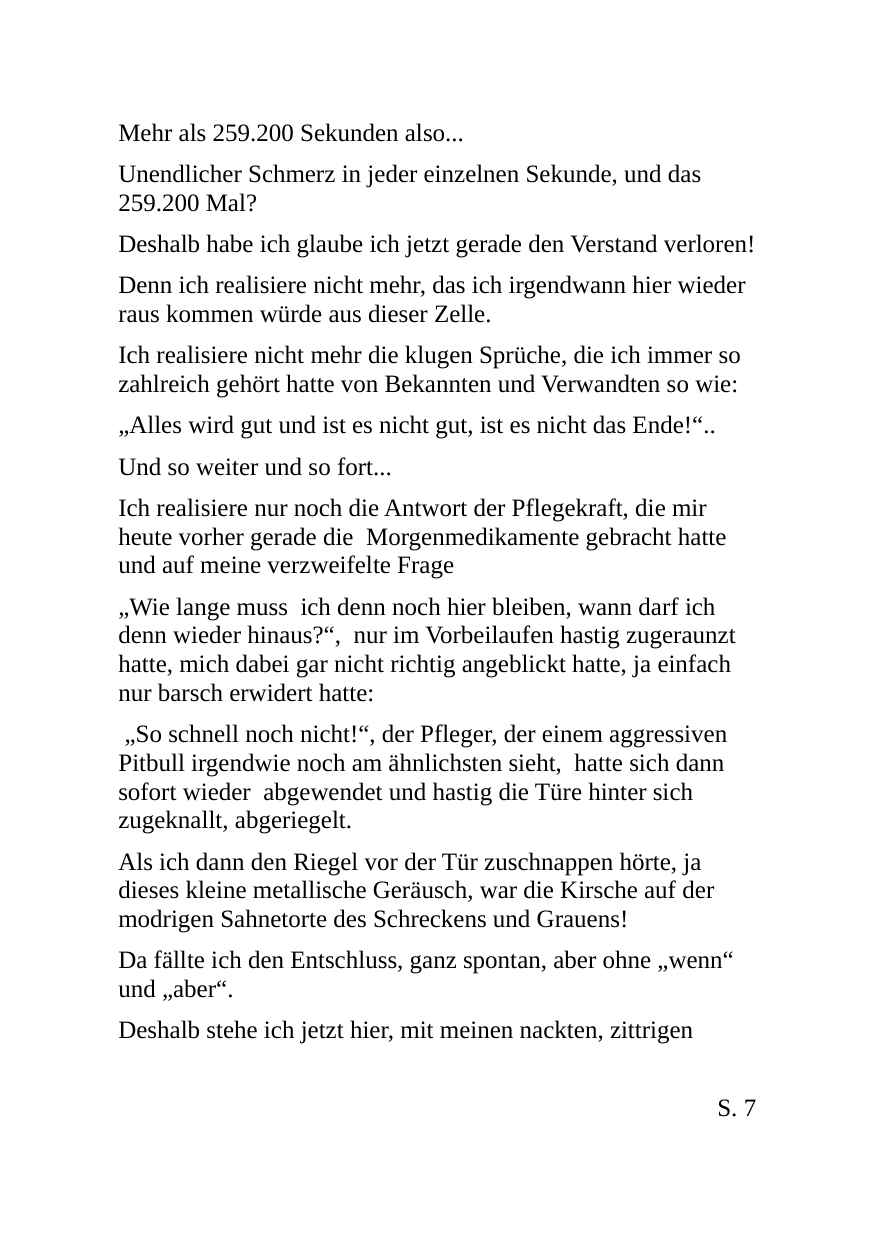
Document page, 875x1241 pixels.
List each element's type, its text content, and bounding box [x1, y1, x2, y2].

text „So schnell noch nicht!“, der Pfleger, der einem aggressiven Pitbull irgendwie noch am ähnlichsten sieht, hatte sich dann sofort wieder abgewendet und hastig die Türe hinter sich zugeknallt, abgeriegelt. [118, 719, 756, 834]
text Da fällte ich den Entschluss, ganz spontan, aber ohne „wenn“ und „aber“. [118, 946, 756, 1003]
text Unendlicher Schmerz in jeder einzelnen Sekunde, und das 259.200 Mal? [118, 159, 756, 217]
text Ich realisiere nur noch die Antwort der Pflegekraft, die mir heute vorher gerade die Morgenmedikamente gebracht hatte und auf meine verzweifelte Frage [118, 493, 756, 579]
text Deshalb habe ich glaube ich jetzt gerade den Verstand verloren! [118, 229, 756, 258]
text Deshalb stehe ich jetzt hier, mit meinen nackten, zittrigen [118, 1016, 756, 1044]
text Als ich dann den Riegel vor der Tür zuschnappen hörte, ja dieses kleine metallische Geräusch, war die Kirsche auf der modrigen Sahnetorte des Schreckens und Grauens! [118, 847, 756, 933]
text Ich realisiere nicht mehr die klugen Sprüche, die ich immer so zahlreich gehört hatte von Bekannten und Verwandten so wie: [118, 341, 756, 398]
text „Alles wird gut und ist es nicht gut, ist es nicht das Ende!“.. [118, 411, 756, 439]
text Und so weiter und so fort... [118, 452, 756, 481]
text „Wie lange muss ich denn noch hier bleiben, wann darf ich denn wieder hinaus?“, nur im Vorbeilaufen hastig zugeraunzt hatte, mich dabei gar nicht richtig angeblickt hatte, ja einfach nur barsch erwidert hatte: [118, 592, 756, 707]
text Mehr als 259.200 Sekunden also... [118, 118, 756, 147]
text Denn ich realisiere nicht mehr, das ich irgendwann hier wieder raus kommen würde aus dieser Zelle. [118, 271, 756, 328]
